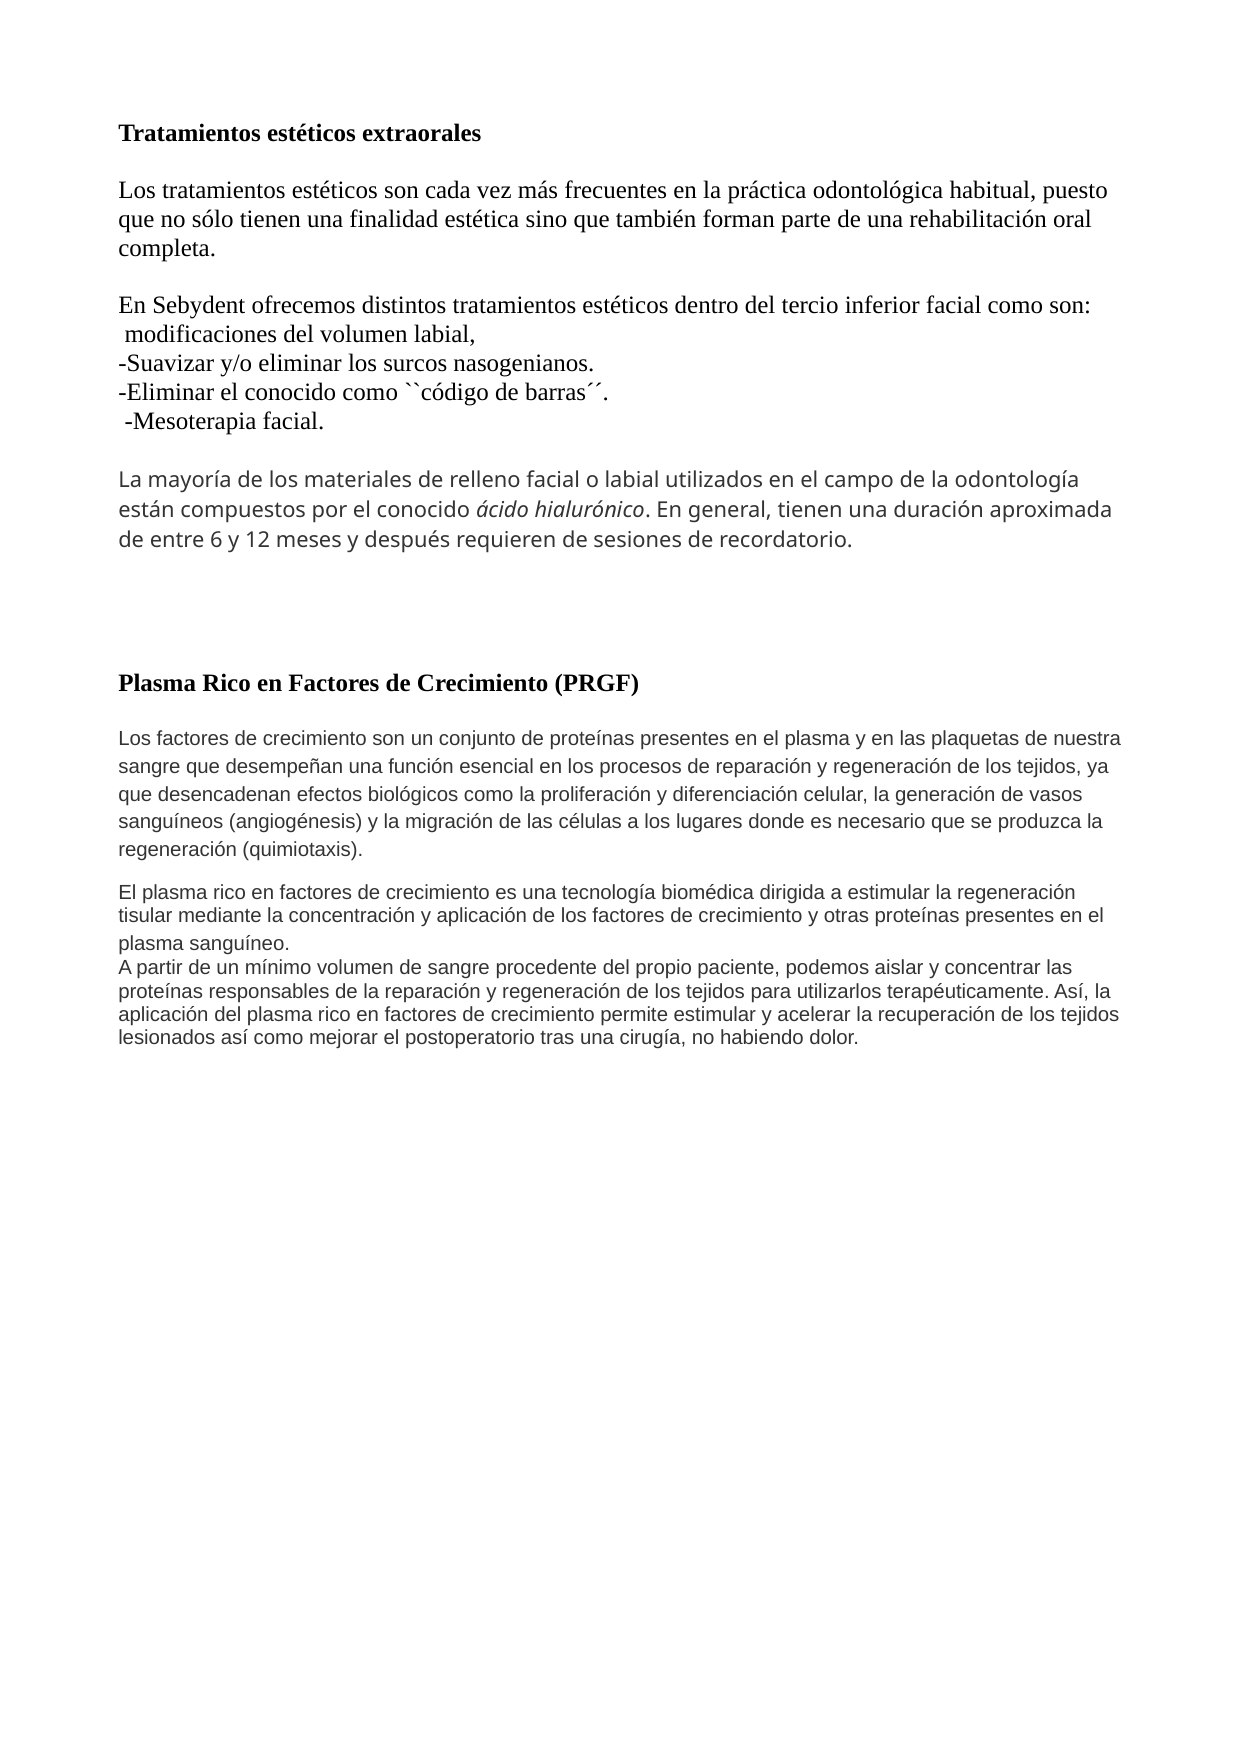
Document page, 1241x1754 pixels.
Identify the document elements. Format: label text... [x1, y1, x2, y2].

text Los factores de crecimiento son un conjunto de proteínas presentes en el plasma y en las plaquetas de nuestra sangre que desempeñan una función esencial en los procesos de reparación y regeneración de los tejidos, ya que desencadenan efectos biológicos como la proliferación y diferenciación celular, la generación de vasos sanguíneos (angiogénesis) y la migración de las células a los lugares donde es necesario que se produzca la regeneración (quimiotaxis). [118, 726, 1122, 861]
text Los tratamientos estéticos son cada vez más frecuentes en la práctica odontológica habitual, puesto que no sólo tienen una finalidad estética sino que también forman parte de una rehabilitación oral completa. [118, 176, 1122, 262]
text Tratamientos estéticos extraorales [118, 118, 1122, 147]
text El plasma rico en factores de crecimiento es una tecnología biomédica dirigida a estimular la regeneración tisular mediante la concentración y aplicación de los factores de crecimiento y otras proteínas presentes en el plasma sanguíneo. [118, 880, 1122, 956]
text En Sebydent ofrecemos distintos tratamientos estéticos dentro del tercio inferior facial como son: [118, 291, 1122, 319]
text La mayoría de los materiales de relleno facial o labial utilizados en el campo de la odontología están compuestos por el conocido ácido hialurónico. En general, tienen una duración aproximada de entre 6 y 12 meses y después requieren de sesiones de recordatorio. [118, 464, 1122, 553]
text A partir de un mínimo volumen de sangre procedente del propio paciente, podemos aislar y concentrar las proteínas responsables de la reparación y regeneración de los tejidos para utilizarlos terapéuticamente. Así, la aplicación del plasma rico en factores de crecimiento permite estimular y acelerar la recuperación de los tejidos lesionados así como mejorar el postoperatorio tras una cirugía, no habiendo dolor. [118, 956, 1122, 1049]
text modificaciones del volumen labial, [118, 319, 1122, 348]
text -Eliminar el conocido como ``código de barras´´. [118, 377, 1122, 406]
text -Suavizar y/o eliminar los surcos nasogenianos. [118, 348, 1122, 377]
text Plasma Rico en Factores de Crecimiento (PRGF) [118, 668, 1122, 697]
text -Mesoterapia facial. [118, 406, 1122, 435]
